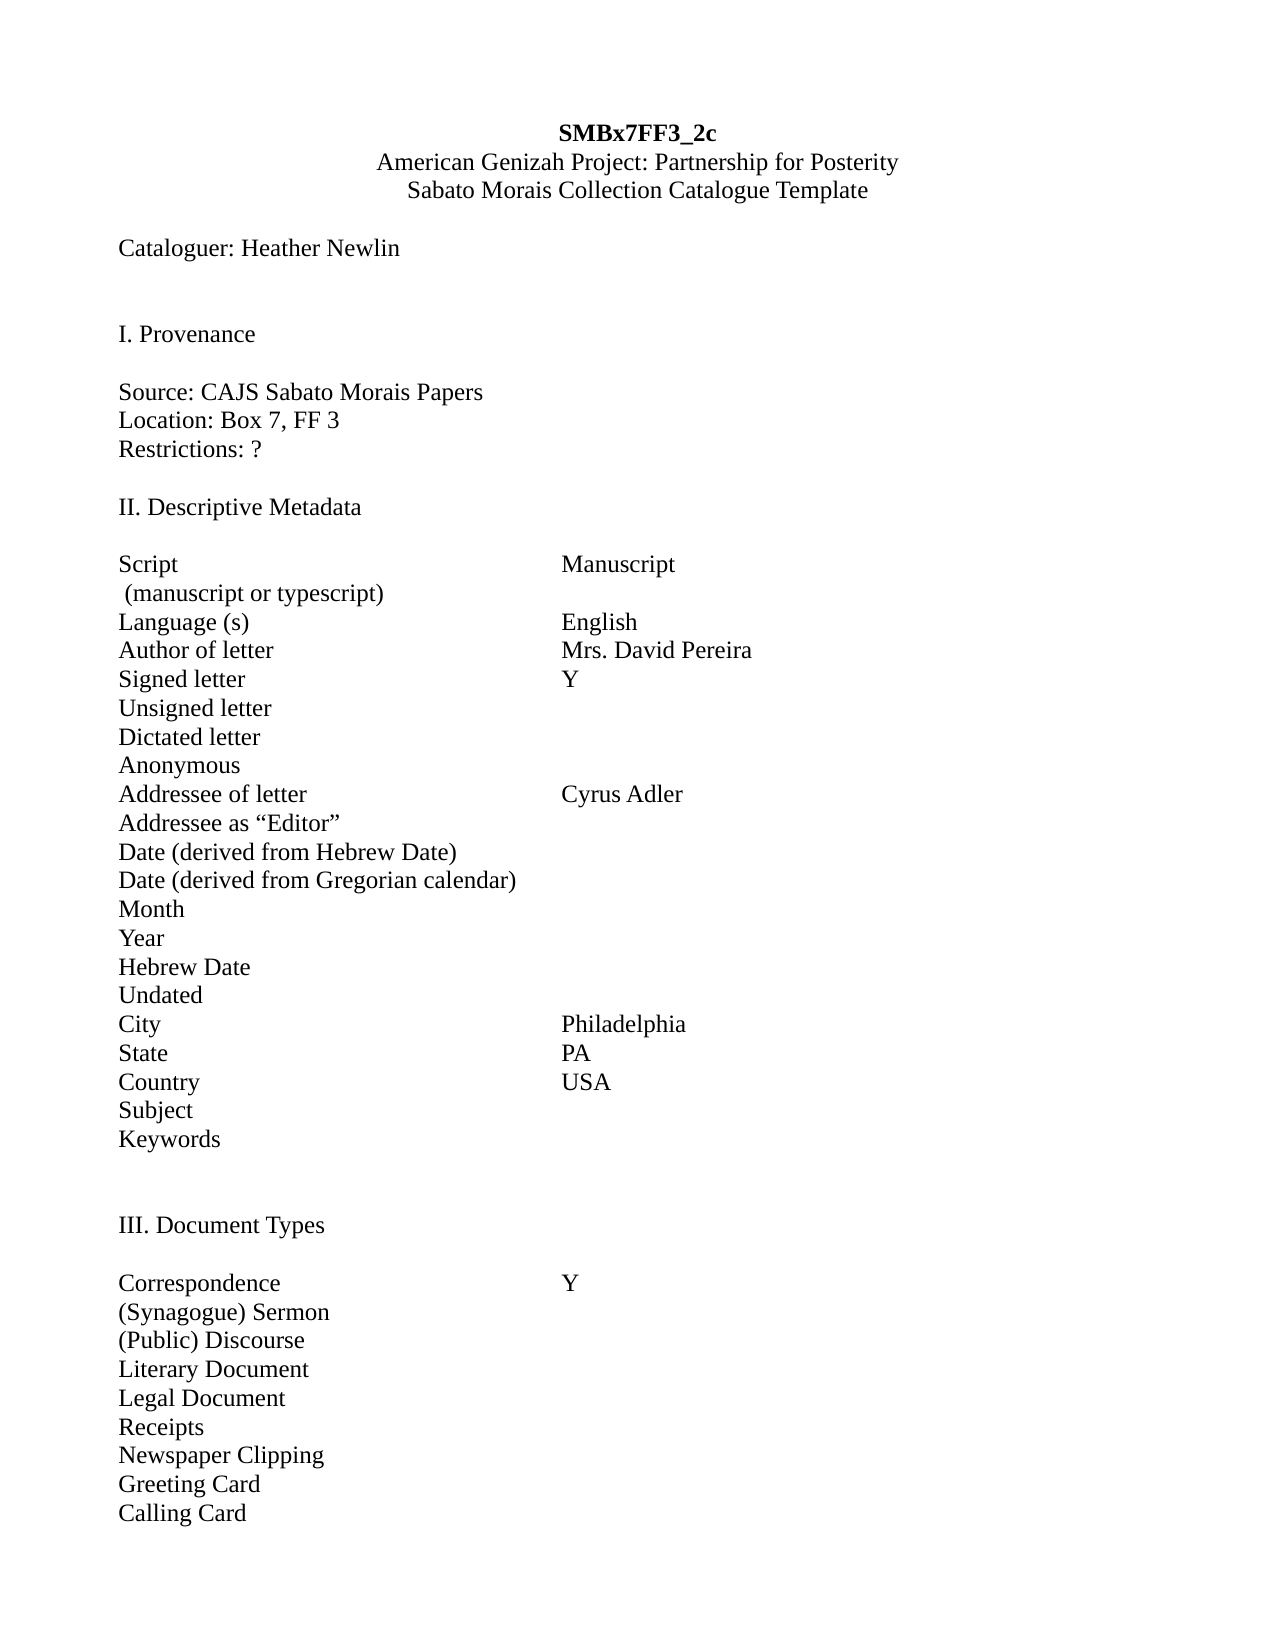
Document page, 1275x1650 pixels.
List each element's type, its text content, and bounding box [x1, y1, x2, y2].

text Addressee of letter Cyrus Adler [118, 779, 1157, 808]
text Greeting Card [118, 1469, 1157, 1498]
text Unsigned letter [118, 693, 1157, 722]
text Month [118, 894, 1157, 923]
text III. Document Types [118, 1211, 1157, 1239]
text Restrictions: ? [118, 434, 1157, 463]
text I. Provenance [118, 319, 1157, 348]
text Newspaper Clipping [118, 1441, 1157, 1469]
text SMBx7FF3_2c [118, 118, 1157, 147]
text City Philadelphia [118, 1009, 1157, 1038]
text Date (derived from Gregorian calendar) [118, 866, 1157, 894]
text Receipts [118, 1412, 1157, 1441]
text (Synagogue) Sermon [118, 1297, 1157, 1326]
text Language (s) English [118, 607, 1157, 636]
text Literary Document [118, 1354, 1157, 1383]
text State PA [118, 1038, 1157, 1067]
text Anonymous [118, 751, 1157, 779]
text Location: Box 7, FF 3 [118, 406, 1157, 434]
text Hebrew Date [118, 952, 1157, 981]
text Author of letter Mrs. David Pereira [118, 636, 1157, 664]
text Legal Document [118, 1383, 1157, 1412]
text Date (derived from Hebrew Date) [118, 837, 1157, 866]
text Keywords [118, 1124, 1157, 1153]
text Calling Card [118, 1498, 1157, 1527]
text Correspondence Y [118, 1268, 1157, 1297]
text (manuscript or typescript) [118, 578, 1157, 607]
text (Public) Discourse [118, 1326, 1157, 1354]
text Sabato Morais Collection Catalogue Template [118, 176, 1157, 204]
text Script Manuscript [118, 549, 1157, 578]
text Dictated letter [118, 722, 1157, 751]
text Year [118, 923, 1157, 952]
text Country USA [118, 1067, 1157, 1096]
text Signed letter Y [118, 664, 1157, 693]
text Cataloguer: Heather Newlin [118, 233, 1157, 262]
text Source: CAJS Sabato Morais Papers [118, 377, 1157, 406]
text American Genizah Project: Partnership for Posterity [118, 147, 1157, 176]
text Addressee as “Editor” [118, 808, 1157, 837]
text II. Descriptive Metadata [118, 492, 1157, 521]
text Subject [118, 1096, 1157, 1124]
text Undated [118, 981, 1157, 1009]
